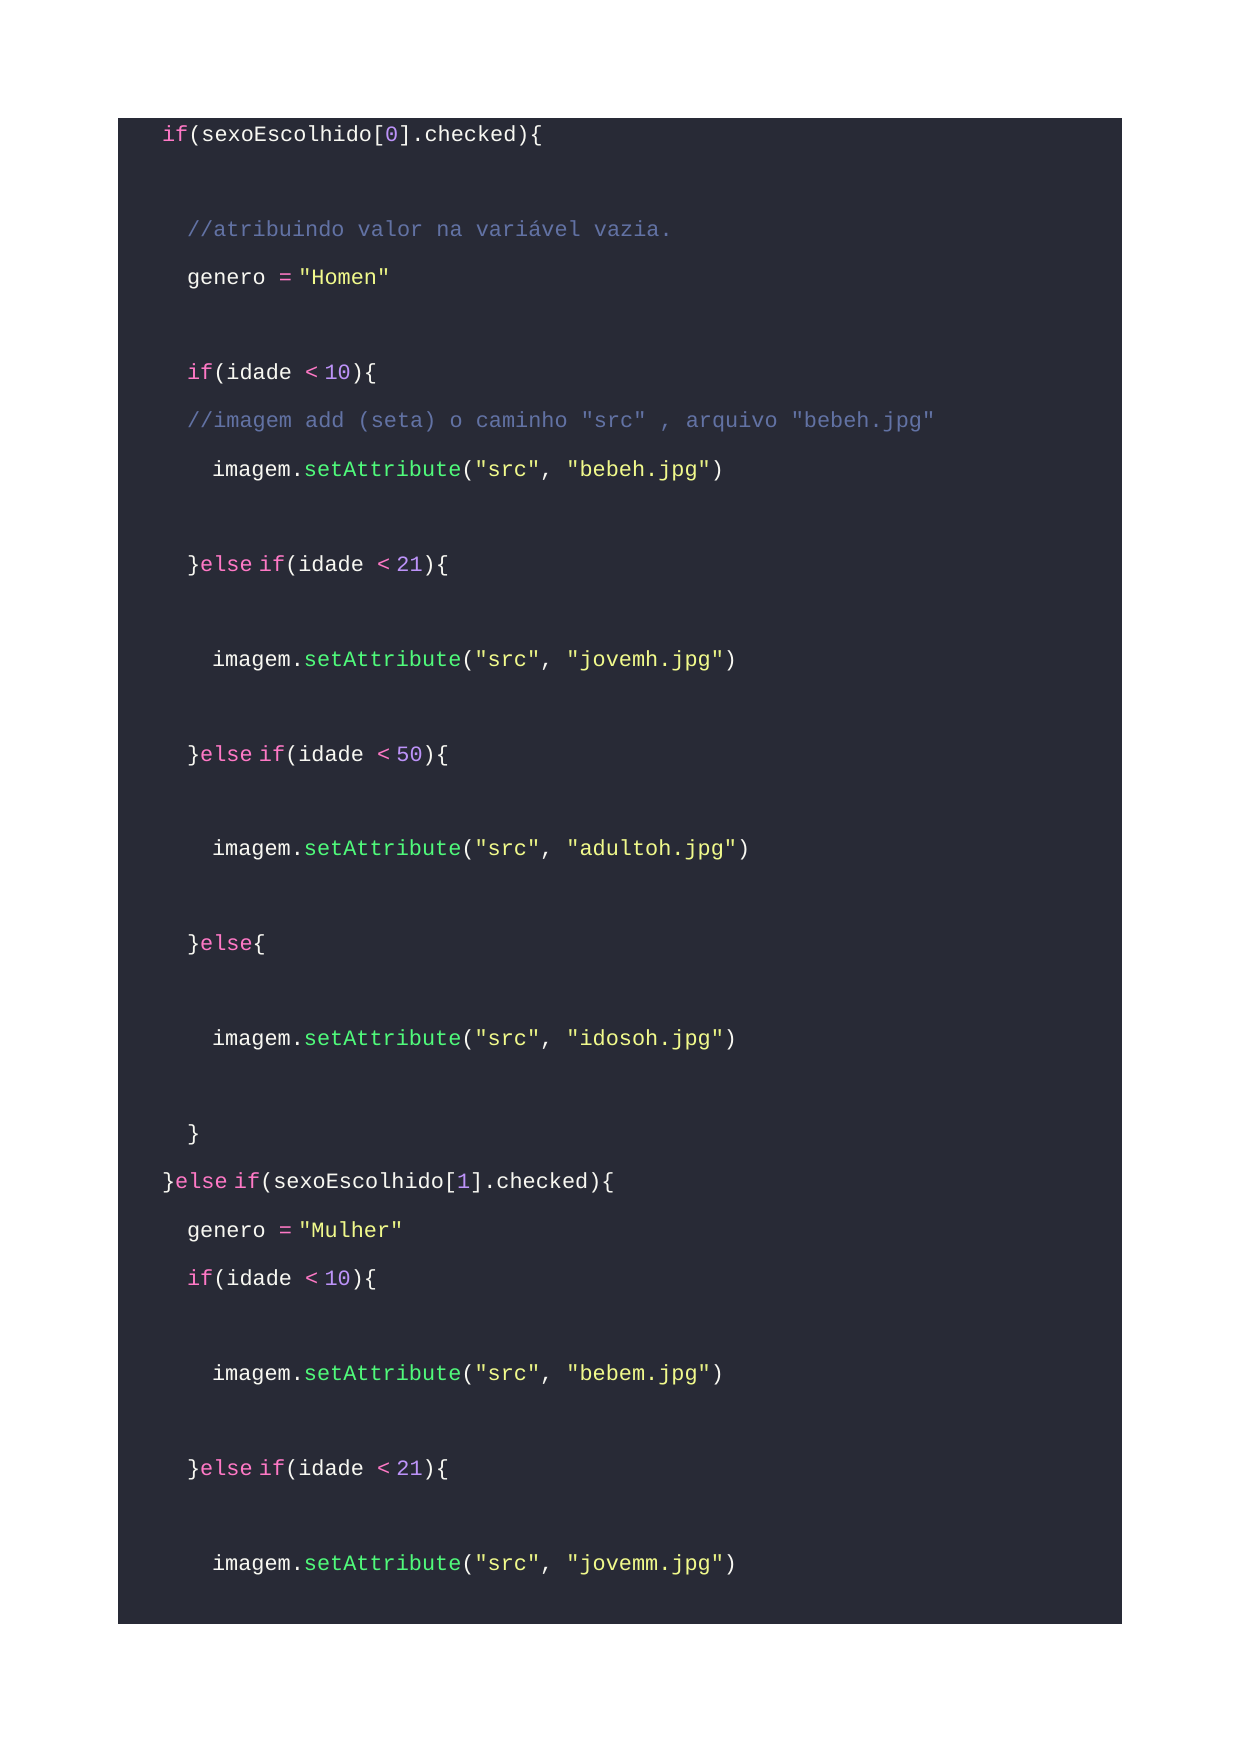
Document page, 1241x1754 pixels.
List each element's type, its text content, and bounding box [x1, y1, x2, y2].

text }else{ [118, 927, 1122, 957]
text if(sexoEscolhido[0].checked){ [118, 118, 1122, 148]
text }else if(sexoEscolhido[1].checked){ [118, 1166, 1122, 1195]
text genero = "Mulher" [118, 1214, 1122, 1244]
text }else if(idade < 21){ [118, 1452, 1122, 1482]
text if(idade < 10){ [118, 356, 1122, 386]
text if(idade < 10){ [118, 1262, 1122, 1292]
text //imagem add (seta) o caminho "src" , arquivo "bebeh.jpg" [118, 404, 1122, 434]
text imagem.setAttribute("src", "bebeh.jpg") [118, 453, 1122, 483]
text imagem.setAttribute("src", "adultoh.jpg") [118, 832, 1122, 862]
text }else if(idade < 50){ [118, 738, 1122, 767]
text imagem.setAttribute("src", "idosoh.jpg") [118, 1022, 1122, 1052]
text }else if(idade < 21){ [118, 548, 1122, 578]
text imagem.setAttribute("src", "bebem.jpg") [118, 1357, 1122, 1387]
text imagem.setAttribute("src", "jovemm.jpg") [118, 1547, 1122, 1577]
text genero = "Homen" [118, 261, 1122, 291]
text } [118, 1117, 1122, 1147]
text //atribuindo valor na variável vazia. [118, 213, 1122, 243]
text imagem.setAttribute("src", "jovemh.jpg") [118, 643, 1122, 673]
